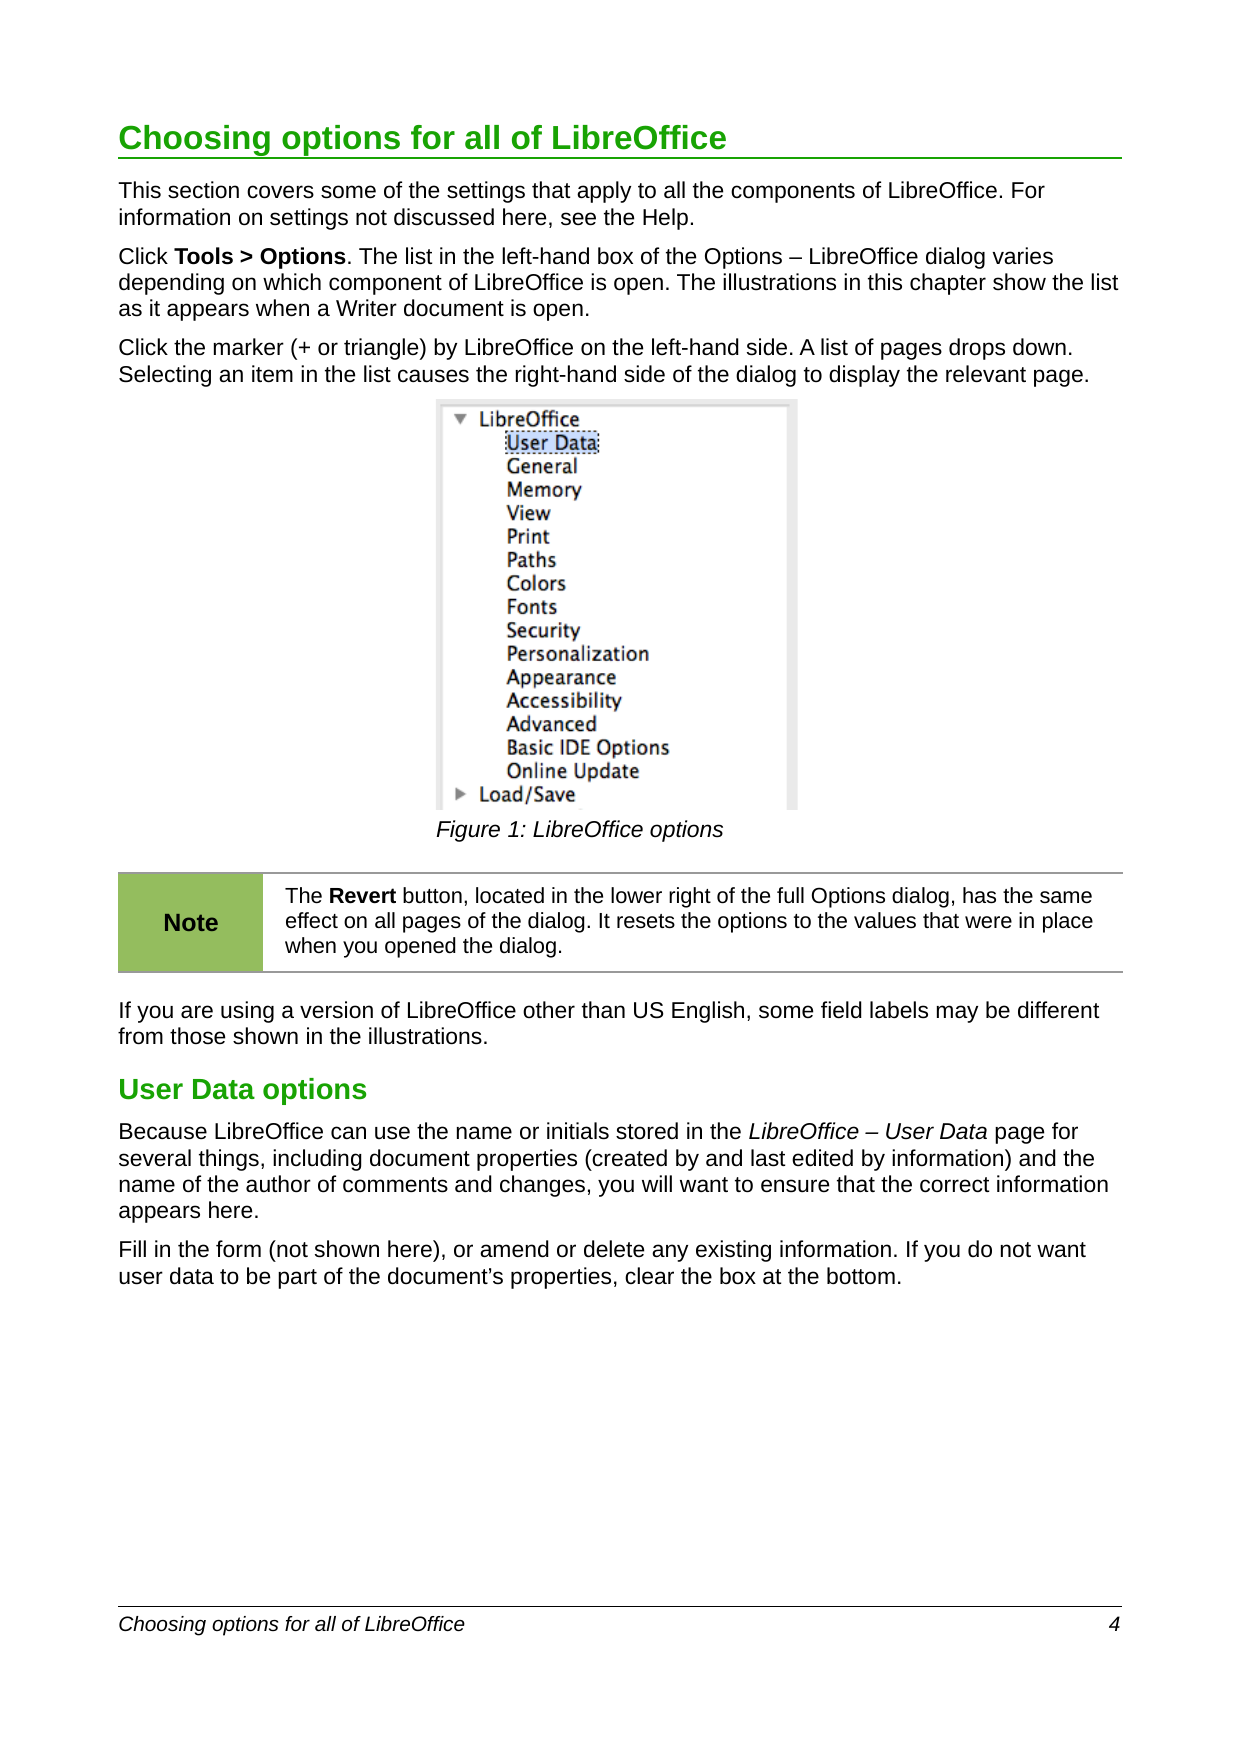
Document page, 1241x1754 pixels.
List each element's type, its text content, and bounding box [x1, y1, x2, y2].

text Figure 1: LibreOffice options [436, 816, 804, 842]
subtitle Choosing options for all of LibreOffice [118, 118, 1122, 157]
table_header The Revert button, located in the lower right of the full Options dialog, has the same effect on all pages of the dialog. It resets the options to the values that were in place when you opened the dialog. [264, 874, 1122, 971]
text This section covers some of the settings that apply to all the components of LibreOffice. For information on settings not discussed here, see the Help. [118, 177, 1122, 230]
text Fill in the form (not shown here), or amend or delete any existing information. If you do not want user data to be part of the document’s properties, clear the box at the bottom. [118, 1236, 1122, 1289]
subtitle User Data options [118, 1072, 1122, 1106]
text Click Tools > Options. The list in the left-hand box of the Options – LibreOffice dialog varies depending on which component of LibreOffice is open. The illustrations in this chapter show the list as it appears when a Writer document is open. [118, 243, 1122, 322]
picture [435, 399, 798, 810]
table_header Note [118, 874, 263, 971]
text Because LibreOffice can use the name or initials stored in the LibreOffice – User Data page for several things, including document properties (created by and last edited by information) and the name of the author of comments and changes, you will want to ensure that the correct information appears here. [118, 1118, 1122, 1224]
text If you are using a version of LibreOffice other than US English, some field labels may be different from those shown in the illustrations. [118, 997, 1122, 1049]
text Click the marker (+ or triangle) by LibreOffice on the left-hand side. A list of pages drops down. Selecting an item in the list causes the right-hand side of the dialog to display the relevant page. [118, 334, 1122, 387]
